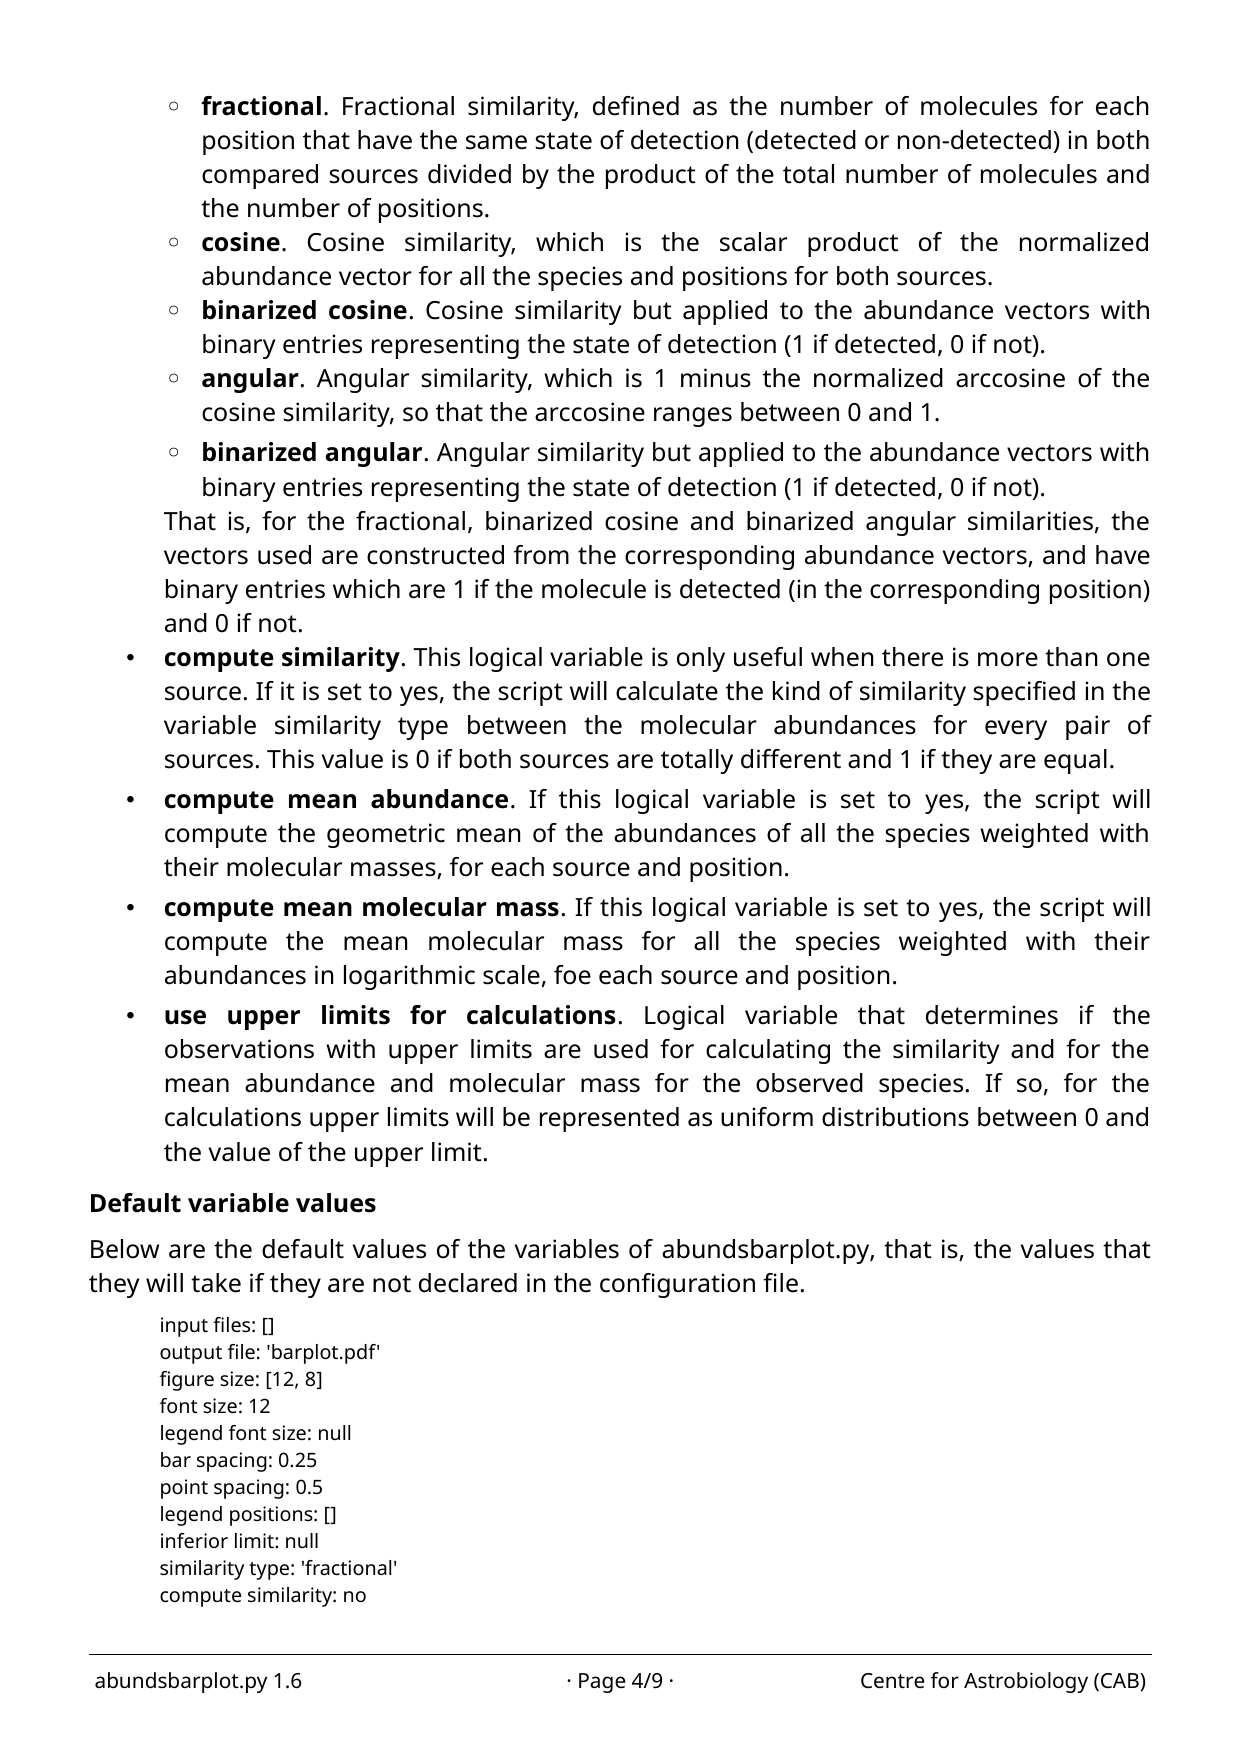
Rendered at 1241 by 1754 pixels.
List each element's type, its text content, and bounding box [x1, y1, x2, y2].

text bar spacing: 0.25 [159, 1447, 1152, 1473]
list fractional. Fractional similarity, defined as the number of molecules for each position that have the same state of detection (detected or non-detected) in both compared sources divided by the product of the total number of molecules and the number of positions. [163, 88, 1152, 225]
list compute mean abundance. If this logical variable is set to yes, the script will compute the geometric mean of the abundances of all the species weighted with their molecular masses, for each source and position. [126, 782, 1152, 884]
list compute mean molecular mass. If this logical variable is set to yes, the script will compute the mean molecular mass for all the species weighted with their abundances in logarithmic scale, foe each source and position. [126, 890, 1152, 992]
text output file: 'barplot.pdf' [159, 1339, 1152, 1366]
text Below are the default values of the variables of abundsbarplot.py, that is, the values that they will take if they are not declared in the configuration file. [88, 1232, 1152, 1300]
text Default variable values [88, 1186, 1152, 1220]
list That is, for the fractional, binarized cosine and binarized angular similarities, the vectors used are constructed from the corresponding abundance vectors, and have binary entries which are 1 if the molecule is detected (in the corresponding position) and 0 if not. [126, 503, 1152, 639]
text legend font size: null [159, 1419, 1152, 1447]
list binarized cosine. Cosine similarity but applied to the abundance vectors with binary entries representing the state of detection (1 if detected, 0 if not). [163, 293, 1152, 361]
list compute similarity. This logical variable is only useful when there is more than one source. If it is set to yes, the script will calculate the kind of similarity specified in the variable similarity type between the molecular abundances for every pair of sources. This value is 0 if both sources are totally different and 1 if they are equal. [126, 639, 1152, 776]
text inferior limit: null [159, 1527, 1152, 1554]
text compute similarity: no [159, 1581, 1152, 1608]
text similarity type: 'fractional' [159, 1554, 1152, 1581]
list angular. Angular similarity, which is 1 minus the normalized arccosine of the cosine similarity, so that the arccosine ranges between 0 and 1. [163, 361, 1152, 429]
list cosine. Cosine similarity, which is the scalar product of the normalized abundance vector for all the species and positions for both sources. [163, 225, 1152, 293]
list use upper limits for calculations. Logical variable that determines if the observations with upper limits are used for calculating the similarity and for the mean abundance and molecular mass for the observed species. If so, for the calculations upper limits will be represented as uniform distributions between 0 and the value of the upper limit. [126, 998, 1152, 1168]
text point spacing: 0.5 [159, 1473, 1152, 1501]
text input files: [] [159, 1312, 1152, 1339]
text figure size: [12, 8] [159, 1366, 1152, 1393]
list binarized angular. Angular similarity but applied to the abundance vectors with binary entries representing the state of detection (1 if detected, 0 if not). [163, 435, 1152, 503]
text font size: 12 [159, 1393, 1152, 1419]
text legend positions: [] [159, 1501, 1152, 1527]
